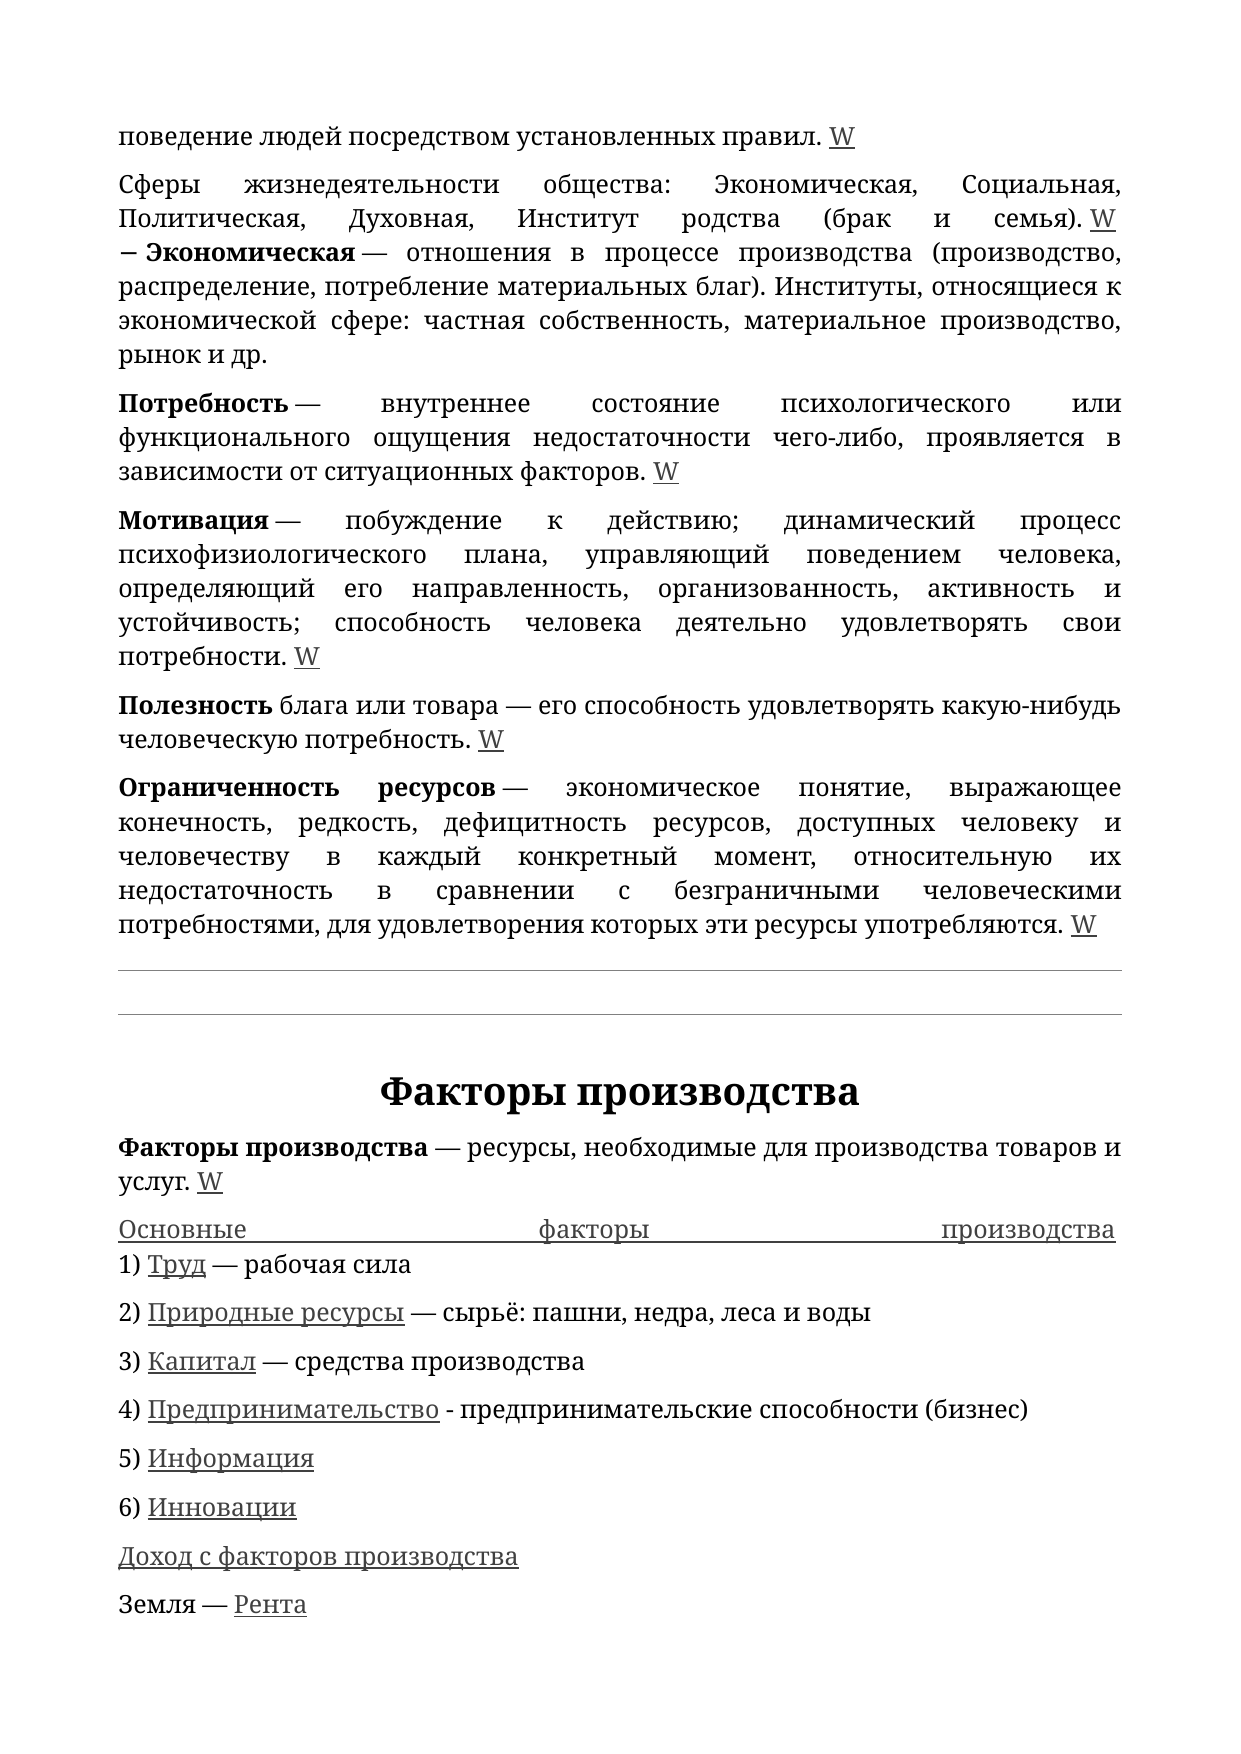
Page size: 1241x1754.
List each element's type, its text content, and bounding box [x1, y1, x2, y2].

text 5) Информация [118, 1441, 1122, 1475]
text Сферы жизнедеятельности общества: Экономическая, Социальная, Политическая, Духовная, Институт родства (брак и семья). W − Экономическая — отношения в процессе производства (производство, распределение, потребление материальных благ). Институты, относящиеся к экономической сфере: частная собственность, материальное производство, рынок и др. [118, 167, 1122, 371]
text поведение людей посредством установленных правил. W [118, 118, 1122, 152]
text Факторы производства — ресурсы, необходимые для производства товаров и услуг. W [118, 1129, 1122, 1198]
text Мотивация — побуждение к действию; динамический процесс психофизиологического плана, управляющий поведением человека, определяющий его направленность, организованность, активность и устойчивость; способность человека деятельно удовлетворять свои потребности. W [118, 502, 1122, 673]
text Ограниченность ресурсов — экономическое понятие, выражающее конечность, редкость, дефицитность ресурсов, доступных человеку и человечеству в каждый конкретный момент, относительную их недостаточность в сравнении с безграничными человеческими потребностями, для удовлетворения которых эти ресурсы употребляются. W [118, 770, 1122, 940]
subtitle Факторы производства [118, 1064, 1122, 1117]
text Доход с факторов производства [118, 1538, 1122, 1572]
text 2) Природные ресурсы — сырьё: пашни, недра, леса и воды [118, 1295, 1122, 1329]
text 3) Капитал — средства производства [118, 1343, 1122, 1378]
text Основные факторы производства 1) Труд — рабочая сила [118, 1212, 1122, 1280]
text Земля — Рента [118, 1587, 1122, 1621]
text Потребность — внутреннее состояние психологического или функционального ощущения недостаточности чего-либо, проявляется в зависимости от ситуационных факторов. W [118, 386, 1122, 488]
text 4) Предпринимательство - предпринимательские способности (бизнес) [118, 1392, 1122, 1426]
text Полезность блага или товара — его способность удовлетворять какую-нибудь человеческую потребность. W [118, 687, 1122, 756]
text 6) Инновации [118, 1489, 1122, 1523]
